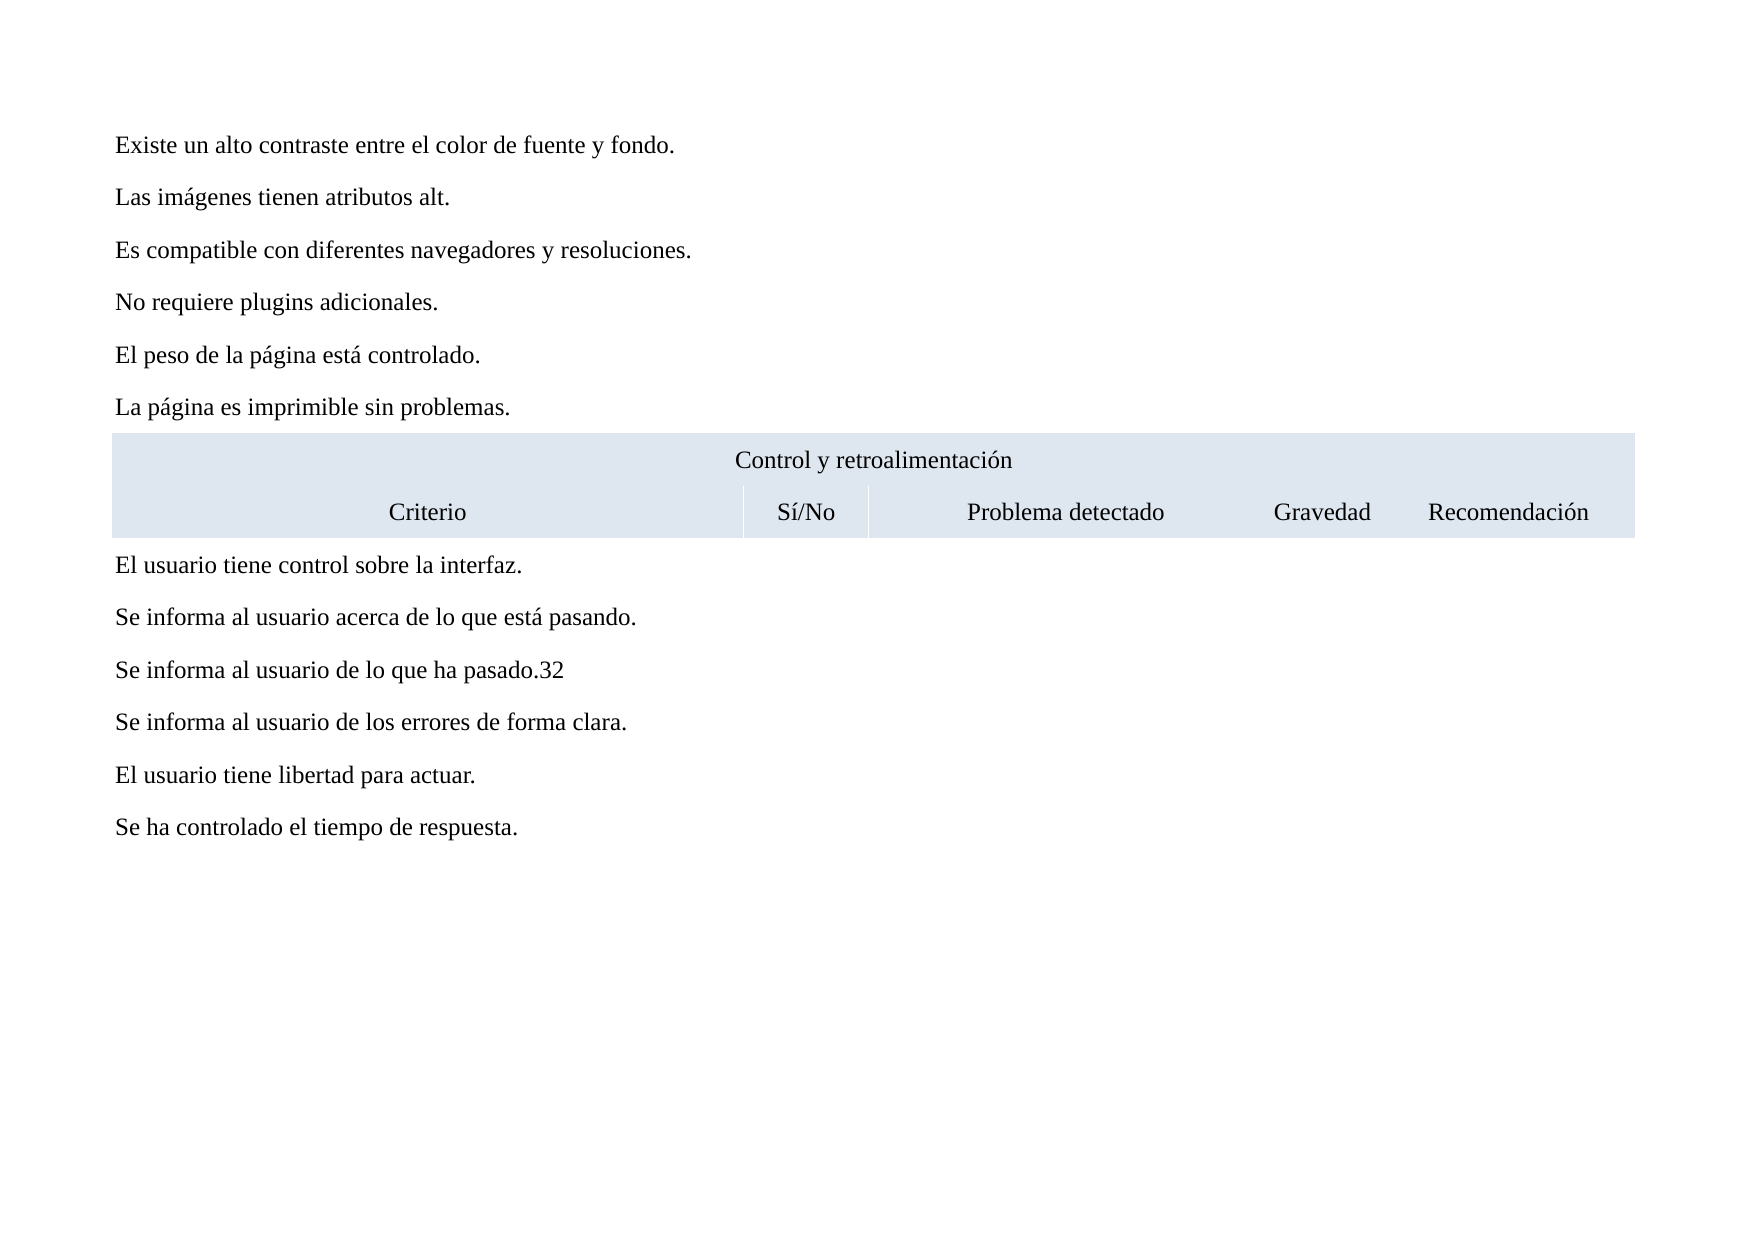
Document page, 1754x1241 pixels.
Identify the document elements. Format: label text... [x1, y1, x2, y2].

table_cell [744, 801, 868, 853]
table_cell [1263, 696, 1381, 748]
table_cell [869, 381, 1263, 433]
table_cell [1263, 276, 1381, 328]
table_cell [1381, 538, 1635, 591]
table_cell [1263, 328, 1381, 381]
table_cell [1263, 591, 1381, 643]
table_cell [1381, 171, 1635, 223]
table_cell [744, 328, 868, 381]
table_cell No requiere plugins adicionales. [112, 276, 743, 328]
table_cell [869, 538, 1263, 591]
table_cell [744, 276, 868, 328]
table_cell Se ha controlado el tiempo de respuesta. [112, 801, 743, 853]
table_cell [1263, 223, 1381, 276]
table_cell [744, 538, 868, 591]
table_cell [744, 118, 868, 171]
table_cell Problema detectado [869, 486, 1263, 538]
table_cell [869, 223, 1263, 276]
table_cell [1263, 643, 1381, 696]
table_cell La página es imprimible sin problemas. [112, 381, 743, 433]
table_cell [869, 328, 1263, 381]
table_cell Se informa al usuario acerca de lo que está pasando. [112, 591, 743, 643]
table_cell Recomendación [1381, 486, 1635, 538]
table_cell Gravedad [1263, 486, 1381, 538]
table_cell [1381, 328, 1635, 381]
table_cell [1381, 643, 1635, 696]
table_cell [869, 748, 1263, 801]
table_cell Criterio [112, 486, 743, 538]
table_cell [1263, 171, 1381, 223]
table_cell [1263, 118, 1381, 171]
table_cell [1263, 538, 1381, 591]
table_cell [1263, 801, 1381, 853]
table_cell [869, 643, 1263, 696]
table_cell [744, 381, 868, 433]
table_cell [1381, 118, 1635, 171]
table_cell [869, 801, 1263, 853]
table_cell [1381, 591, 1635, 643]
table_cell [1381, 801, 1635, 853]
table_cell El usuario tiene libertad para actuar. [112, 748, 743, 801]
table_cell Se informa al usuario de lo que ha pasado.32 [112, 643, 743, 696]
table_cell [744, 591, 868, 643]
table_cell [1381, 276, 1635, 328]
table_cell [744, 696, 868, 748]
table_cell [869, 171, 1263, 223]
table_cell [869, 276, 1263, 328]
table_cell [744, 643, 868, 696]
table_cell [1381, 748, 1635, 801]
table_cell [744, 748, 868, 801]
table_cell [1381, 223, 1635, 276]
table_cell [869, 696, 1263, 748]
table_cell [744, 223, 868, 276]
table_cell [1381, 381, 1635, 433]
table_cell Existe un alto contraste entre el color de fuente y fondo. [112, 118, 743, 171]
table_cell [1381, 696, 1635, 748]
table_cell Sí/No [744, 486, 868, 538]
table_cell [869, 591, 1263, 643]
table_cell Es compatible con diferentes navegadores y resoluciones. [112, 223, 743, 276]
table_cell Control y retroalimentación [112, 433, 1635, 486]
table_cell Las imágenes tienen atributos alt. [112, 171, 743, 223]
table_cell [1263, 748, 1381, 801]
table_cell El peso de la página está controlado. [112, 328, 743, 381]
table_cell Se informa al usuario de los errores de forma clara. [112, 696, 743, 748]
table_cell El usuario tiene control sobre la interfaz. [112, 538, 743, 591]
table_cell [744, 171, 868, 223]
table_cell [1263, 381, 1381, 433]
table_cell [869, 118, 1263, 171]
